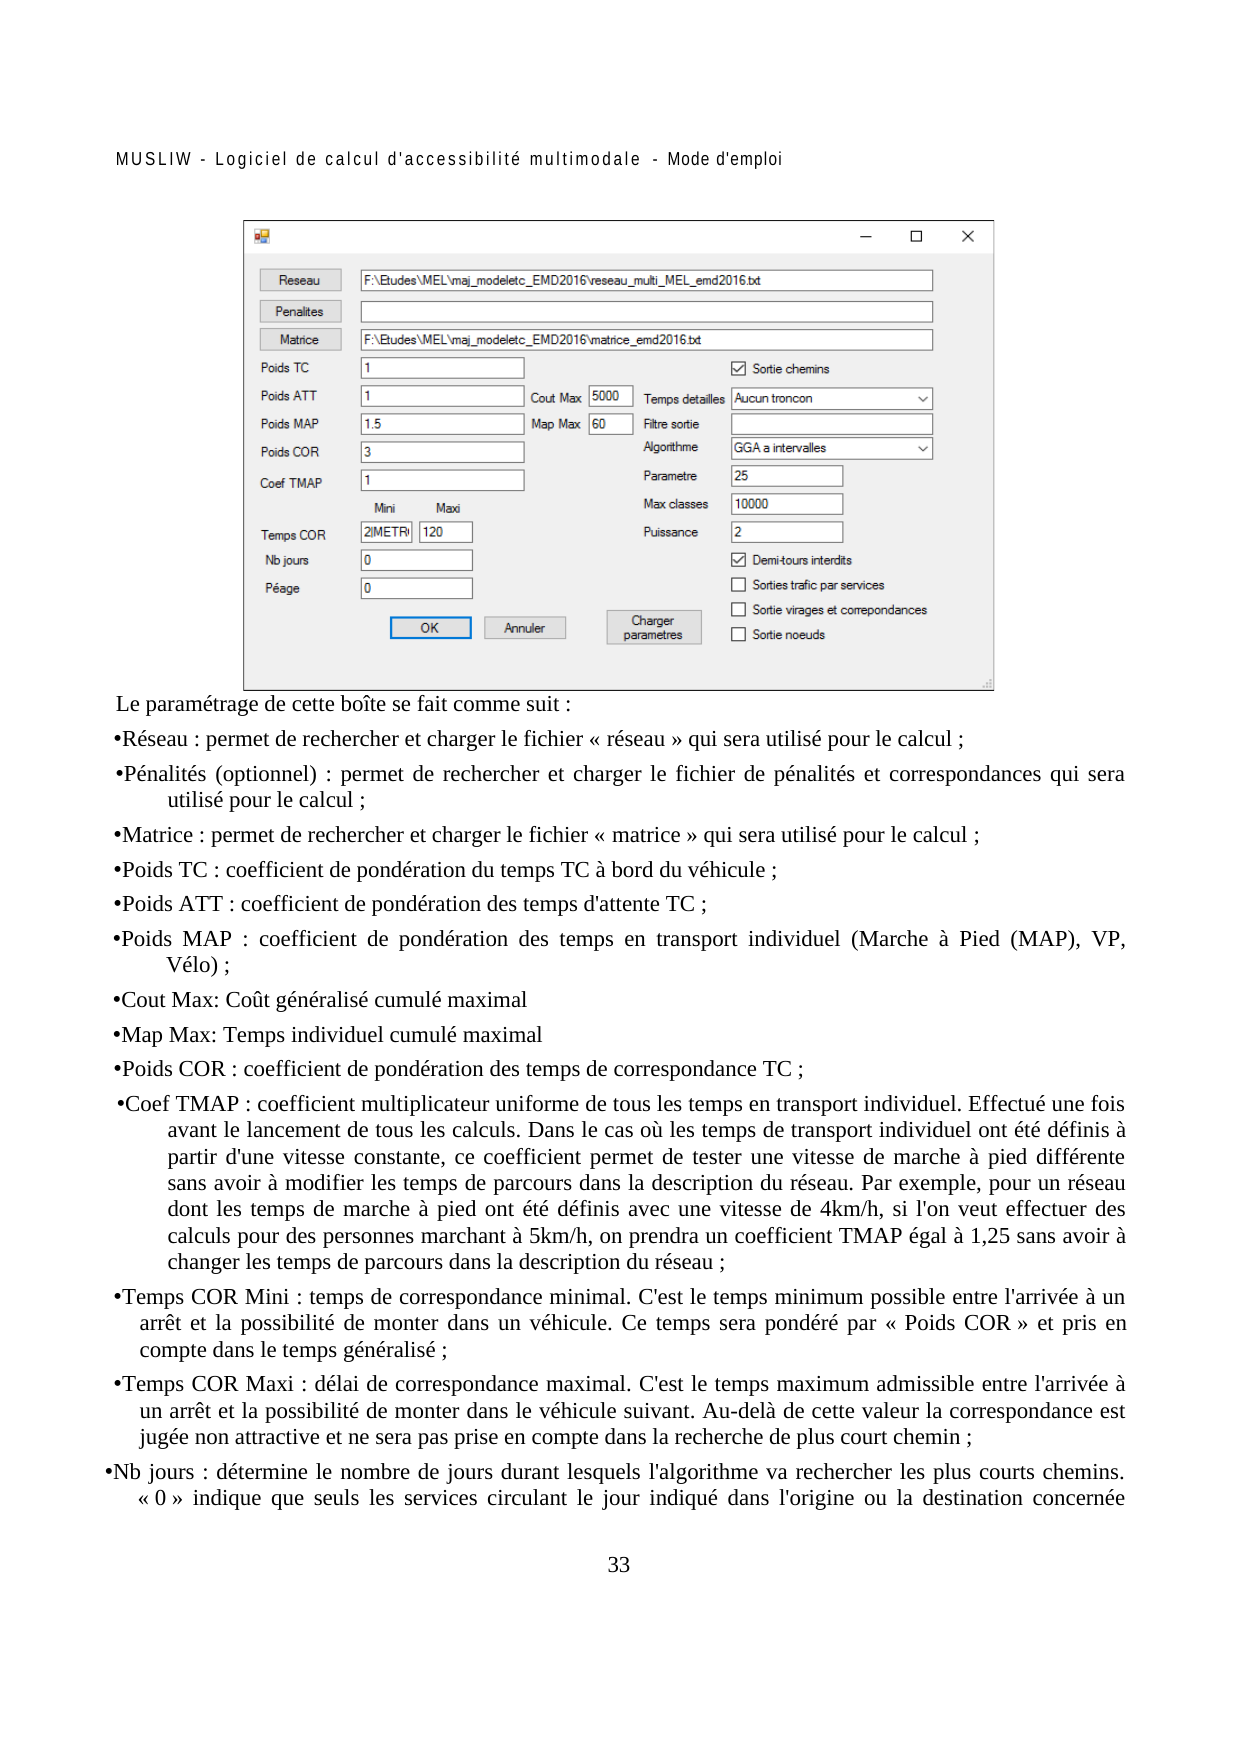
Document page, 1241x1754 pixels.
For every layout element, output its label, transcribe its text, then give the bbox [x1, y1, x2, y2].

list Cout Max: Coût généralisé cumulé maximal [113, 986, 1127, 1012]
list Matrice : permet de rechercher et charger le fichier « matrice » qui sera utilisé pour le calcul ; [114, 821, 1127, 847]
list Poids TC : coefficient de pondération du temps TC à bord du véhicule ; [114, 856, 1127, 882]
list Temps COR Maxi : délai de correspondance maximal. C'est le temps maximum admissible entre l'arrivée à un arrêt et la possibilité de monter dans le véhicule suivant. Au-delà de cette valeur la correspondance est jugée non attractive et ne sera pas prise en compte dans la recherche de plus court chemin ; [114, 1370, 1127, 1449]
list Nb jours : détermine le nombre de jours durant lesquels l'algorithme va rechercher les plus courts chemins. « 0 » indique que seuls les services circulant le jour indiqué dans l'origine ou la destination concernée [105, 1458, 1127, 1510]
list Pénalités (optionnel) : permet de rechercher et charger le fichier de pénalités et correspondances qui sera utilisé pour le calcul ; [116, 760, 1127, 813]
list Réseau : permet de rechercher et charger le fichier « réseau » qui sera utilisé pour le calcul ; [114, 725, 1127, 752]
picture [243, 220, 995, 691]
list Poids ATT : coefficient de pondération des temps d'attente TC ; [114, 890, 1127, 917]
list Coef TMAP : coefficient multiplicateur uniforme de tous les temps en transport individuel. Effectué une fois avant le lancement de tous les calculs. Dans le cas où les temps de transport individuel ont été définis à partir d'une vitesse constante, ce coefficient permet de tester une vitesse de marche à pied différente sans avoir à modifier les temps de parcours dans la description du réseau. Par exemple, pour un réseau dont les temps de marche à pied ont été définis avec une vitesse de 4km/h, si l'on veut effectuer des calculs pour des personnes marchant à 5km/h, on prendra un coefficient TMAP égal à 1,25 sans avoir à changer les temps de parcours dans la description du réseau ; [117, 1090, 1127, 1274]
list Map Max: Temps individuel cumulé maximal [113, 1021, 1127, 1047]
text Le paramétrage de cette boîte se fait comme suit : [116, 220, 1122, 717]
list Poids COR : coefficient de pondération des temps de correspondance TC ; [114, 1055, 1127, 1082]
list Poids MAP : coefficient de pondération des temps en transport individuel (Marche à Pied (MAP), VP, Vélo) ; [113, 925, 1127, 978]
list Temps COR Mini : temps de correspondance minimal. C'est le temps minimum possible entre l'arrivée à un arrêt et la possibilité de monter dans un véhicule. Ce temps sera pondéré par « Poids COR » et pris en compte dans le temps généralisé ; [114, 1283, 1127, 1362]
